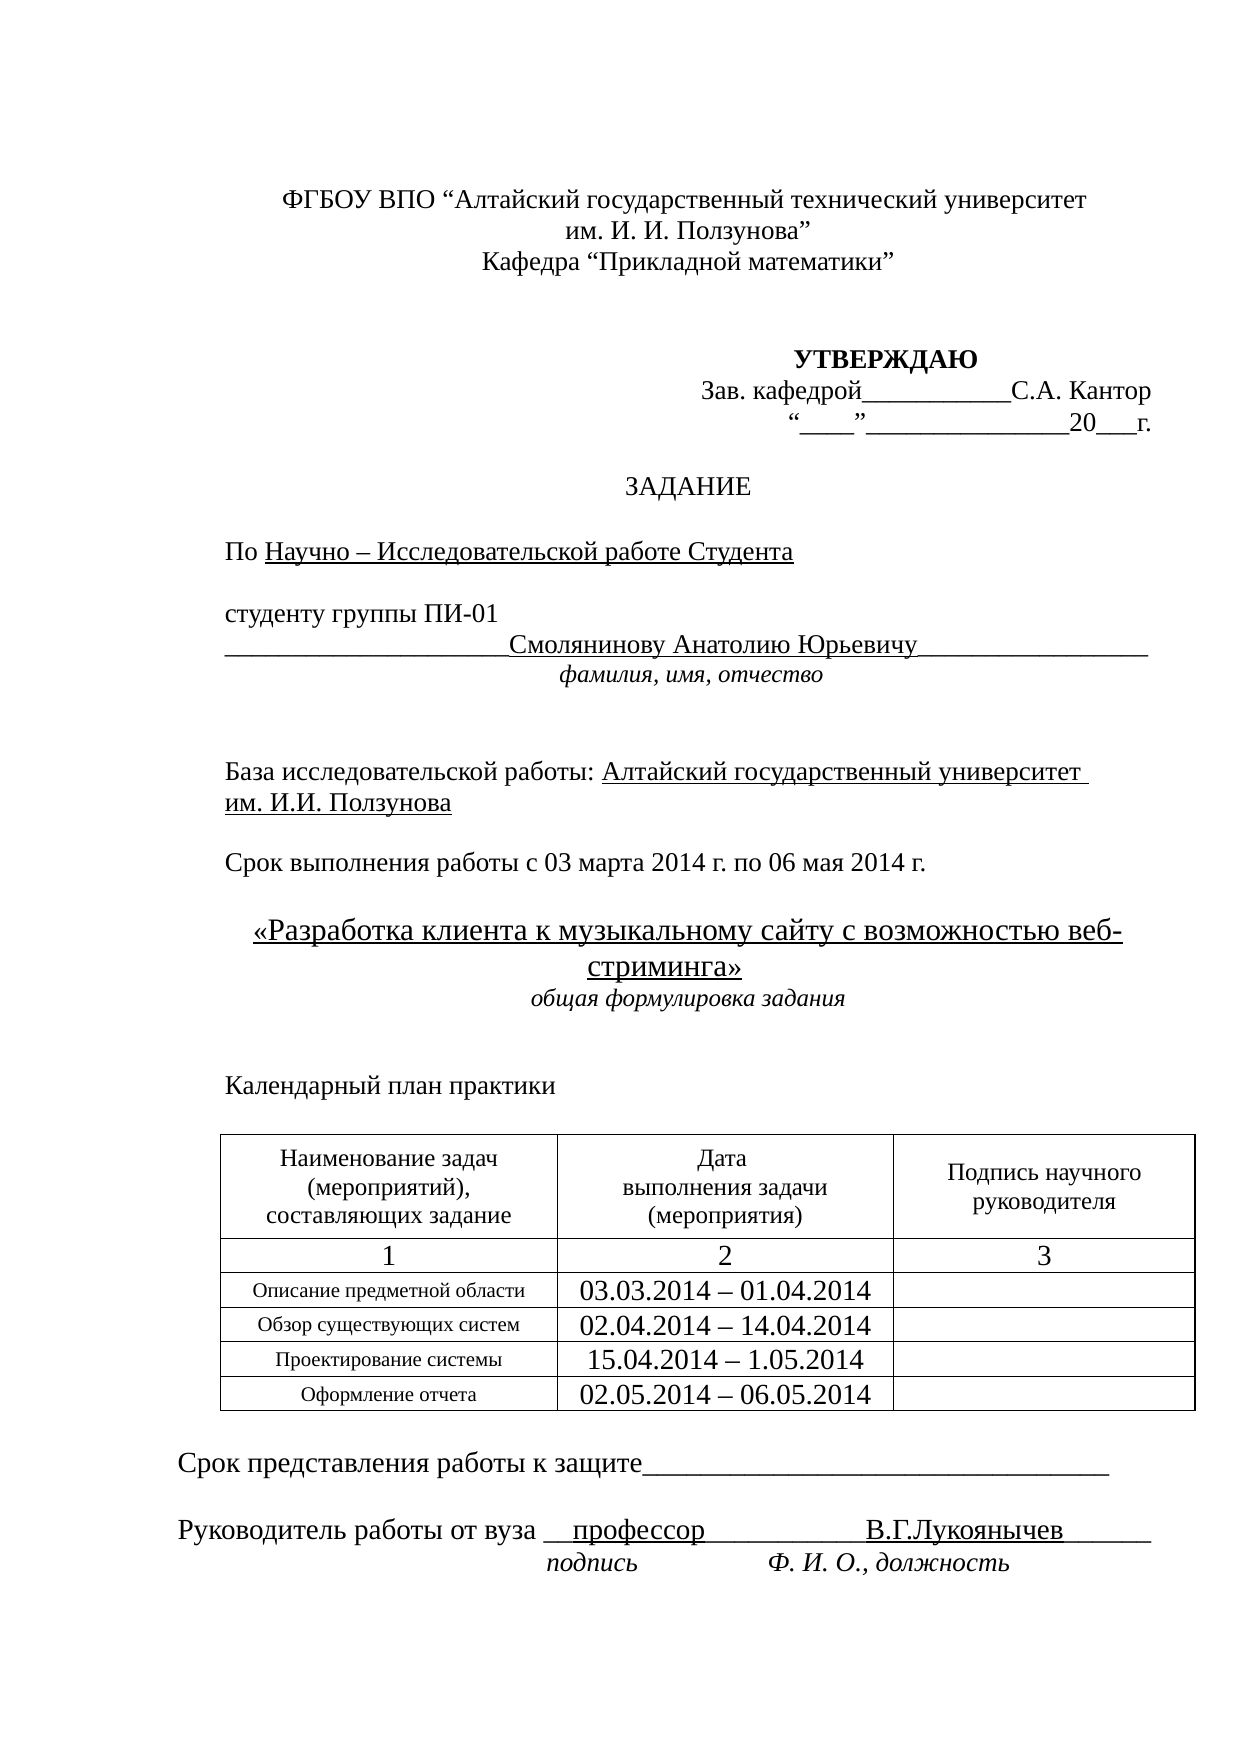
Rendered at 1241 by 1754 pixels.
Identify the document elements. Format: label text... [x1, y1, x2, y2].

text общая формулировка задания [177, 983, 1152, 1012]
text Срок выполнения работы с 03 марта 2014 г. по 06 мая 2014 г. [177, 846, 1152, 878]
text Руководитель работы от вуза __профессор___________В.Г.Лукоянычев______ [177, 1512, 1152, 1546]
table_cell [894, 1308, 1194, 1341]
text “____”_______________20___г. [177, 406, 1152, 437]
text ФГБОУ ВПО “Алтайский государственный технический университет [177, 183, 1152, 214]
text Срок представления работы к защите________________________________ [177, 1445, 1152, 1478]
table_header Наименование задач (мероприятий), составляющих задание [221, 1135, 557, 1237]
table_cell 2 [558, 1239, 893, 1272]
text _____________________Смолянинову Анатолию Юрьевичу_________________ [177, 628, 1152, 659]
table_cell 1 [221, 1239, 557, 1272]
table_cell Проектирование системы [221, 1342, 557, 1376]
table_cell [894, 1377, 1194, 1410]
text им. И. И. Ползунова” [177, 214, 1152, 245]
table_cell Оформление отчета [221, 1377, 557, 1410]
text «Разработка клиента к музыкальному сайту с возможностью веб-стриминга» [177, 911, 1152, 983]
table_cell 02.05.2014 – 06.05.2014 [558, 1377, 893, 1410]
text УТВЕРЖДАЮ [546, 343, 1152, 374]
table_cell Обзор существующих систем [221, 1308, 557, 1341]
text студенту группы ПИ-01 [177, 597, 1152, 628]
table_cell [894, 1273, 1194, 1307]
table_cell Описание предметной области [221, 1273, 557, 1307]
text По Научно – Исследовательской работе Студента [177, 535, 1152, 566]
table_cell 15.04.2014 – 1.05.2014 [558, 1342, 893, 1376]
text Календарный план практики [177, 1069, 1152, 1100]
text фамилия, имя, отчество [177, 659, 1152, 688]
text подпись Ф. И. О., должность [177, 1546, 1152, 1577]
text Зав. кафедрой___________С.А. Кантор [177, 374, 1152, 406]
table_header Дата выполнения задачи (мероприятия) [558, 1135, 893, 1237]
table_header Подпись научного руководителя [894, 1135, 1194, 1237]
text ЗАДАНИЕ [177, 470, 1152, 501]
table_cell 3 [894, 1239, 1194, 1272]
text База исследовательской работы: Алтайский государственный университет [177, 755, 1152, 787]
text Кафедра “Прикладной математики” [177, 245, 1152, 276]
table_cell 03.03.2014 – 01.04.2014 [558, 1273, 893, 1307]
table_cell 02.04.2014 – 14.04.2014 [558, 1308, 893, 1341]
table_cell [894, 1342, 1194, 1376]
text им. И.И. Ползунова [177, 787, 1152, 818]
